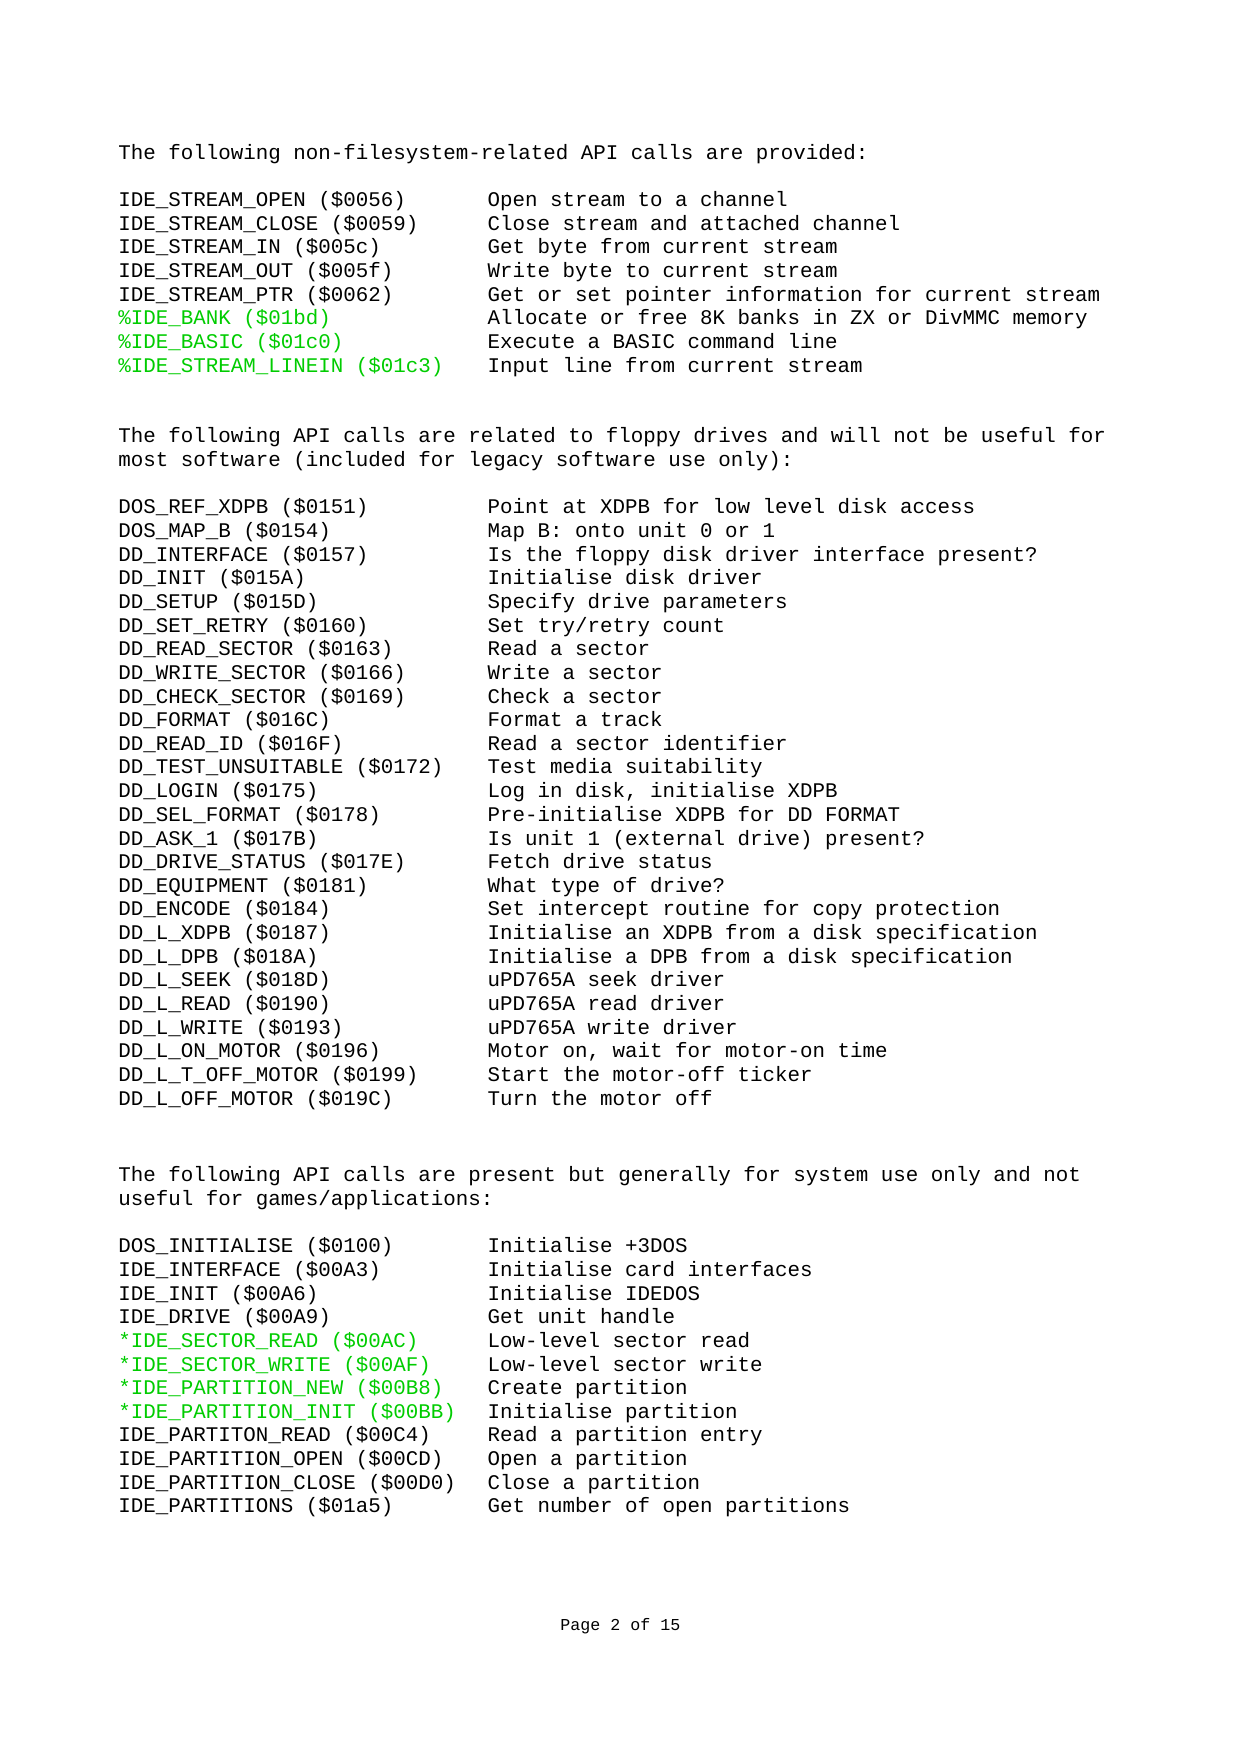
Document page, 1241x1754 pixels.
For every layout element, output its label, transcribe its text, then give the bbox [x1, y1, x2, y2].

text DD_READ_SECTOR ($0163) Read a sector [118, 638, 1122, 662]
text IDE_STREAM_OUT ($005f) Write byte to current stream [118, 260, 1122, 284]
text *IDE_PARTITION_INIT ($00BB) Initialise partition [118, 1401, 1122, 1424]
text DD_L_READ ($0190) uPD765A read driver [118, 993, 1122, 1017]
text IDE_STREAM_CLOSE ($0059) Close stream and attached channel [118, 213, 1122, 236]
text *IDE_SECTOR_READ ($00AC) Low-level sector read [118, 1330, 1122, 1353]
text DD_CHECK_SECTOR ($0169) Check a sector [118, 686, 1122, 709]
text DD_INTERFACE ($0157) Is the floppy disk driver interface present? [118, 544, 1122, 567]
text The following API calls are related to floppy drives and will not be useful for most software (included for legacy software use only): [118, 426, 1122, 473]
text DD_L_WRITE ($0193) uPD765A write driver [118, 1017, 1122, 1040]
text *IDE_PARTITION_NEW ($00B8) Create partition [118, 1377, 1122, 1401]
text %IDE_BANK ($01bd) Allocate or free 8K banks in ZX or DivMMC memory [118, 307, 1122, 331]
text DD_ASK_1 ($017B) Is unit 1 (external drive) present? [118, 827, 1122, 851]
text DD_SET_RETRY ($0160) Set try/retry count [118, 615, 1122, 638]
text DOS_MAP_B ($0154) Map B: onto unit 0 or 1 [118, 520, 1122, 544]
text DD_TEST_UNSUITABLE ($0172) Test media suitability [118, 757, 1122, 780]
text DD_L_OFF_MOTOR ($019C) Turn the motor off [118, 1088, 1122, 1111]
text DD_INIT ($015A) Initialise disk driver [118, 567, 1122, 591]
text DD_L_ON_MOTOR ($0196) Motor on, wait for motor-on time [118, 1040, 1122, 1064]
text DD_L_T_OFF_MOTOR ($0199) Start the motor-off ticker [118, 1064, 1122, 1088]
text DOS_INITIALISE ($0100) Initialise +3DOS [118, 1235, 1122, 1259]
text IDE_STREAM_IN ($005c) Get byte from current stream [118, 236, 1122, 260]
text IDE_INIT ($00A6) Initialise IDEDOS [118, 1283, 1122, 1306]
text IDE_PARTITION_CLOSE ($00D0) Close a partition [118, 1472, 1122, 1495]
text DD_SETUP ($015D) Specify drive parameters [118, 591, 1122, 615]
text IDE_PARTITIONS ($01a5) Get number of open partitions [118, 1495, 1122, 1519]
text DD_DRIVE_STATUS ($017E) Fetch drive status [118, 851, 1122, 875]
text The following non-filesystem-related API calls are provided: [118, 142, 1122, 165]
text IDE_DRIVE ($00A9) Get unit handle [118, 1306, 1122, 1330]
text IDE_INTERFACE ($00A3) Initialise card interfaces [118, 1259, 1122, 1283]
text DD_SEL_FORMAT ($0178) Pre-initialise XDPB for DD FORMAT [118, 804, 1122, 827]
text DD_LOGIN ($0175) Log in disk, initialise XDPB [118, 780, 1122, 804]
text DOS_REF_XDPB ($0151) Point at XDPB for low level disk access [118, 496, 1122, 520]
text DD_FORMAT ($016C) Format a track [118, 709, 1122, 733]
text IDE_PARTITION_OPEN ($00CD) Open a partition [118, 1448, 1122, 1472]
text DD_L_SEEK ($018D) uPD765A seek driver [118, 969, 1122, 993]
text DD_L_DPB ($018A) Initialise a DPB from a disk specification [118, 946, 1122, 969]
text %IDE_STREAM_LINEIN ($01c3) Input line from current stream [118, 354, 1122, 378]
text %IDE_BASIC ($01c0) Execute a BASIC command line [118, 331, 1122, 354]
text DD_L_XDPB ($0187) Initialise an XDPB from a disk specification [118, 922, 1122, 946]
text DD_ENCODE ($0184) Set intercept routine for copy protection [118, 898, 1122, 922]
text The following API calls are present but generally for system use only and not useful for games/applications: [118, 1164, 1122, 1212]
text DD_EQUIPMENT ($0181) What type of drive? [118, 875, 1122, 898]
text *IDE_SECTOR_WRITE ($00AF) Low-level sector write [118, 1353, 1122, 1377]
text DD_READ_ID ($016F) Read a sector identifier [118, 733, 1122, 757]
text IDE_STREAM_OPEN ($0056) Open stream to a channel [118, 189, 1122, 213]
text IDE_STREAM_PTR ($0062) Get or set pointer information for current stream [118, 284, 1122, 307]
text DD_WRITE_SECTOR ($0166) Write a sector [118, 662, 1122, 686]
text IDE_PARTITON_READ ($00C4) Read a partition entry [118, 1424, 1122, 1448]
